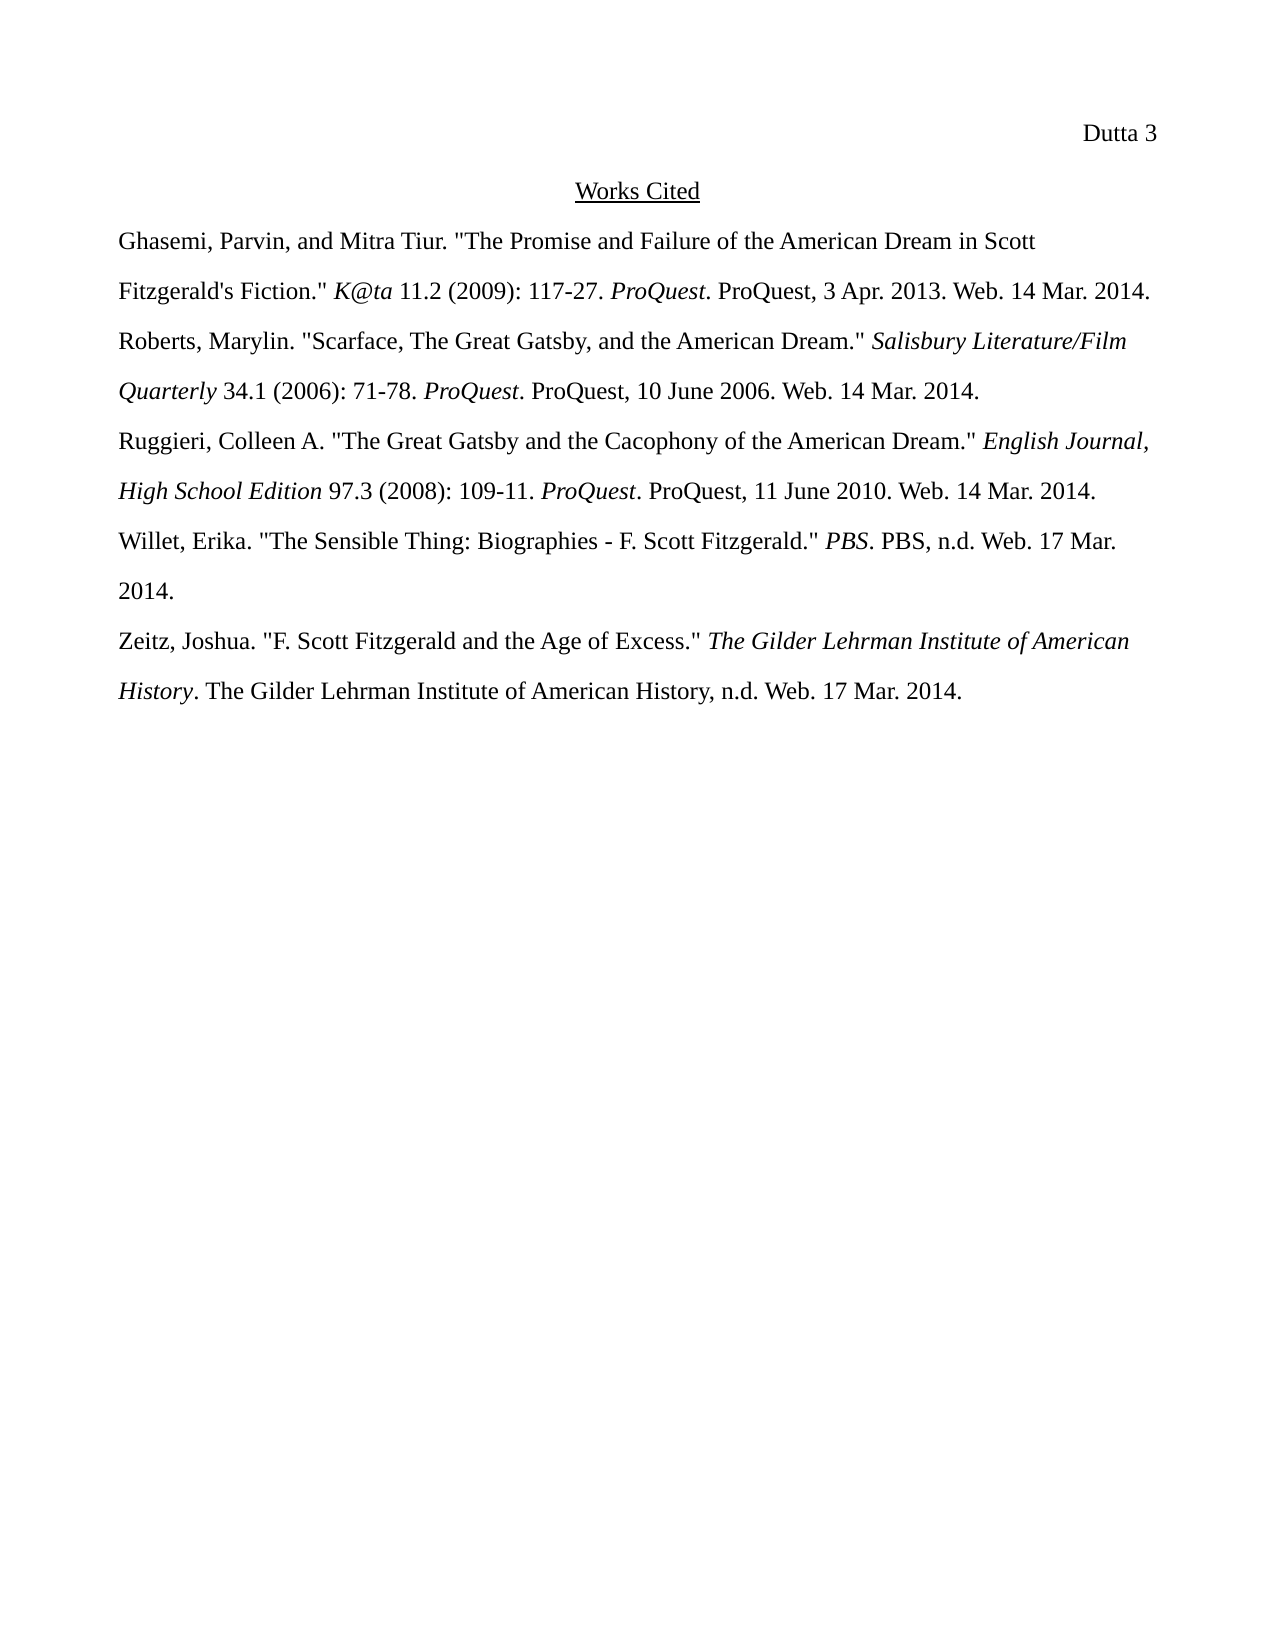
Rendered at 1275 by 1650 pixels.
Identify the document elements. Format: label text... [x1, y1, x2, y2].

text Zeitz, Joshua. "F. Scott Fitzgerald and the Age of Excess." The Gilder Lehrman Institute of American History. The Gilder Lehrman Institute of American History, n.d. Web. 17 Mar. 2014. [118, 605, 1157, 705]
text Works Cited [118, 176, 1157, 205]
text Ruggieri, Colleen A. "The Great Gatsby and the Cacophony of the American Dream." English Journal, High School Edition 97.3 (2008): 109-11. ProQuest. ProQuest, 11 June 2010. Web. 14 Mar. 2014. [118, 405, 1157, 505]
text Roberts, Marylin. "Scarface, The Great Gatsby, and the American Dream." Salisbury Literature/Film Quarterly 34.1 (2006): 71-78. ProQuest. ProQuest, 10 June 2006. Web. 14 Mar. 2014. [118, 305, 1157, 405]
text Willet, Erika. "The Sensible Thing: Biographies - F. Scott Fitzgerald." PBS. PBS, n.d. Web. 17 Mar. 2014. [118, 505, 1157, 605]
text Ghasemi, Parvin, and Mitra Tiur. "The Promise and Failure of the American Dream in Scott Fitzgerald's Fiction." K@ta 11.2 (2009): 117-27. ProQuest. ProQuest, 3 Apr. 2013. Web. 14 Mar. 2014. [118, 205, 1157, 305]
